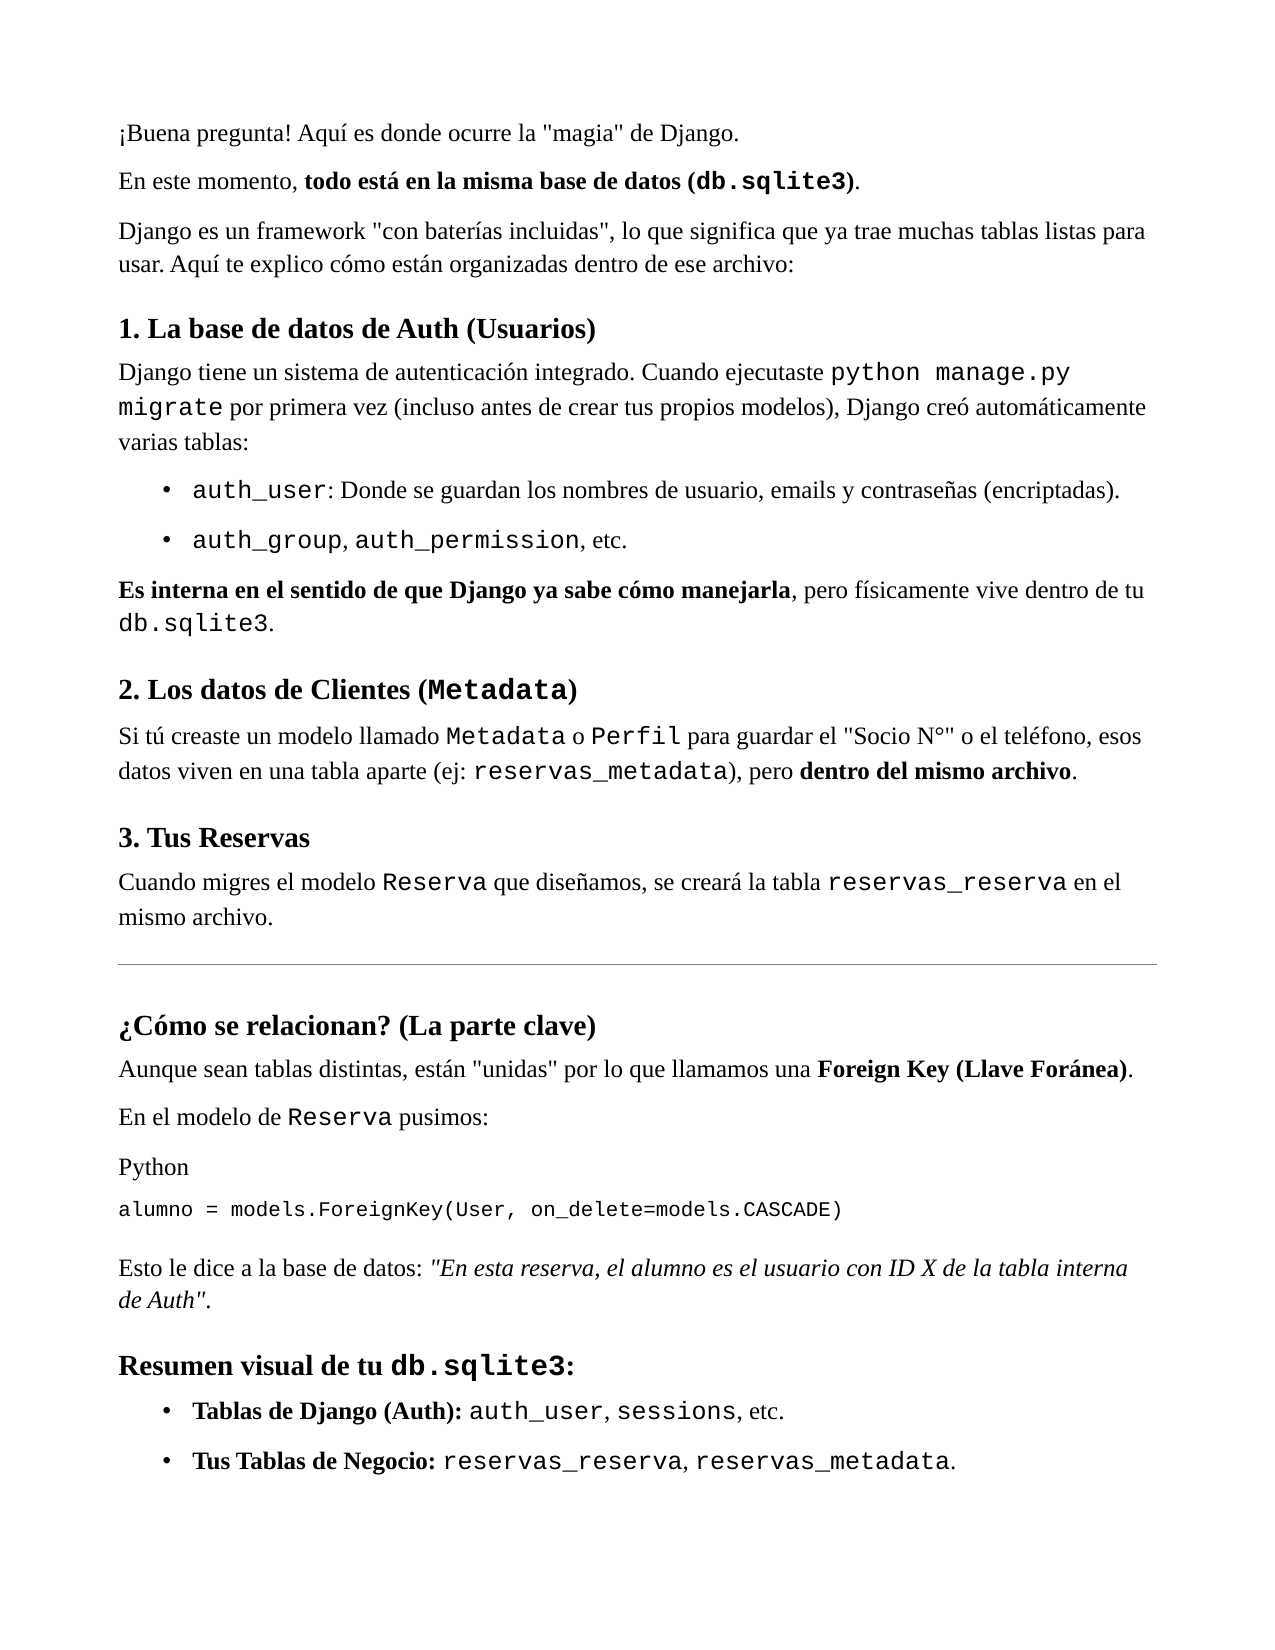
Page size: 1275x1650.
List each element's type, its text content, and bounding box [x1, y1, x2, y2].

subtitle ¿Cómo se relacionan? (La parte clave) [118, 1008, 1157, 1042]
list auth_group, auth_permission, etc. [162, 525, 1157, 556]
text Es interna en el sentido de que Django ya sabe cómo manejarla, pero físicamente vive dentro de tu db.sqlite3. [118, 575, 1157, 639]
text En este momento, todo está en la misma base de datos (db.sqlite3). [118, 166, 1157, 197]
subtitle Resumen visual de tu db.sqlite3: [118, 1348, 1157, 1384]
list auth_user: Donde se guardan los nombres de usuario, emails y contraseñas (encriptadas). [162, 475, 1157, 506]
text Python [118, 1152, 1157, 1181]
text alumno = models.ForeignKey(User, on_delete=models.CASCADE) [118, 1199, 1157, 1223]
text Cuando migres el modelo Reserva que diseñamos, se creará la tabla reservas_reserva en el mismo archivo. [118, 867, 1157, 931]
subtitle 1. La base de datos de Auth (Usuarios) [118, 311, 1157, 344]
subtitle 2. Los datos de Clientes (Metadata) [118, 672, 1157, 708]
list Tus Tablas de Negocio: reservas_reserva, reservas_metadata. [162, 1446, 1157, 1477]
text Aunque sean tablas distintas, están "unidas" por lo que llamamos una Foreign Key (Llave Foránea). [118, 1054, 1157, 1083]
list Tablas de Django (Auth): auth_user, sessions, etc. [162, 1396, 1157, 1427]
subtitle 3. Tus Reservas [118, 821, 1157, 854]
text Si tú creaste un modelo llamado Metadata o Perfil para guardar el "Socio N°" o el teléfono, esos datos viven en una tabla aparte (ej: reservas_metadata), pero dentro del mismo archivo. [118, 721, 1157, 787]
text En el modelo de Reserva pusimos: [118, 1102, 1157, 1133]
text Django tiene un sistema de autenticación integrado. Cuando ejecutaste python manage.py migrate por primera vez (incluso antes de crear tus propios modelos), Django creó automáticamente varias tablas: [118, 357, 1157, 456]
text Esto le dice a la base de datos: "En esta reserva, el alumno es el usuario con ID X de la tabla interna de Auth". [118, 1253, 1157, 1314]
text ¡Buena pregunta! Aquí es donde ocurre la "magia" de Django. [118, 118, 1157, 147]
text Django es un framework "con baterías incluidas", lo que significa que ya trae muchas tablas listas para usar. Aquí te explico cómo están organizadas dentro de ese archivo: [118, 216, 1157, 277]
